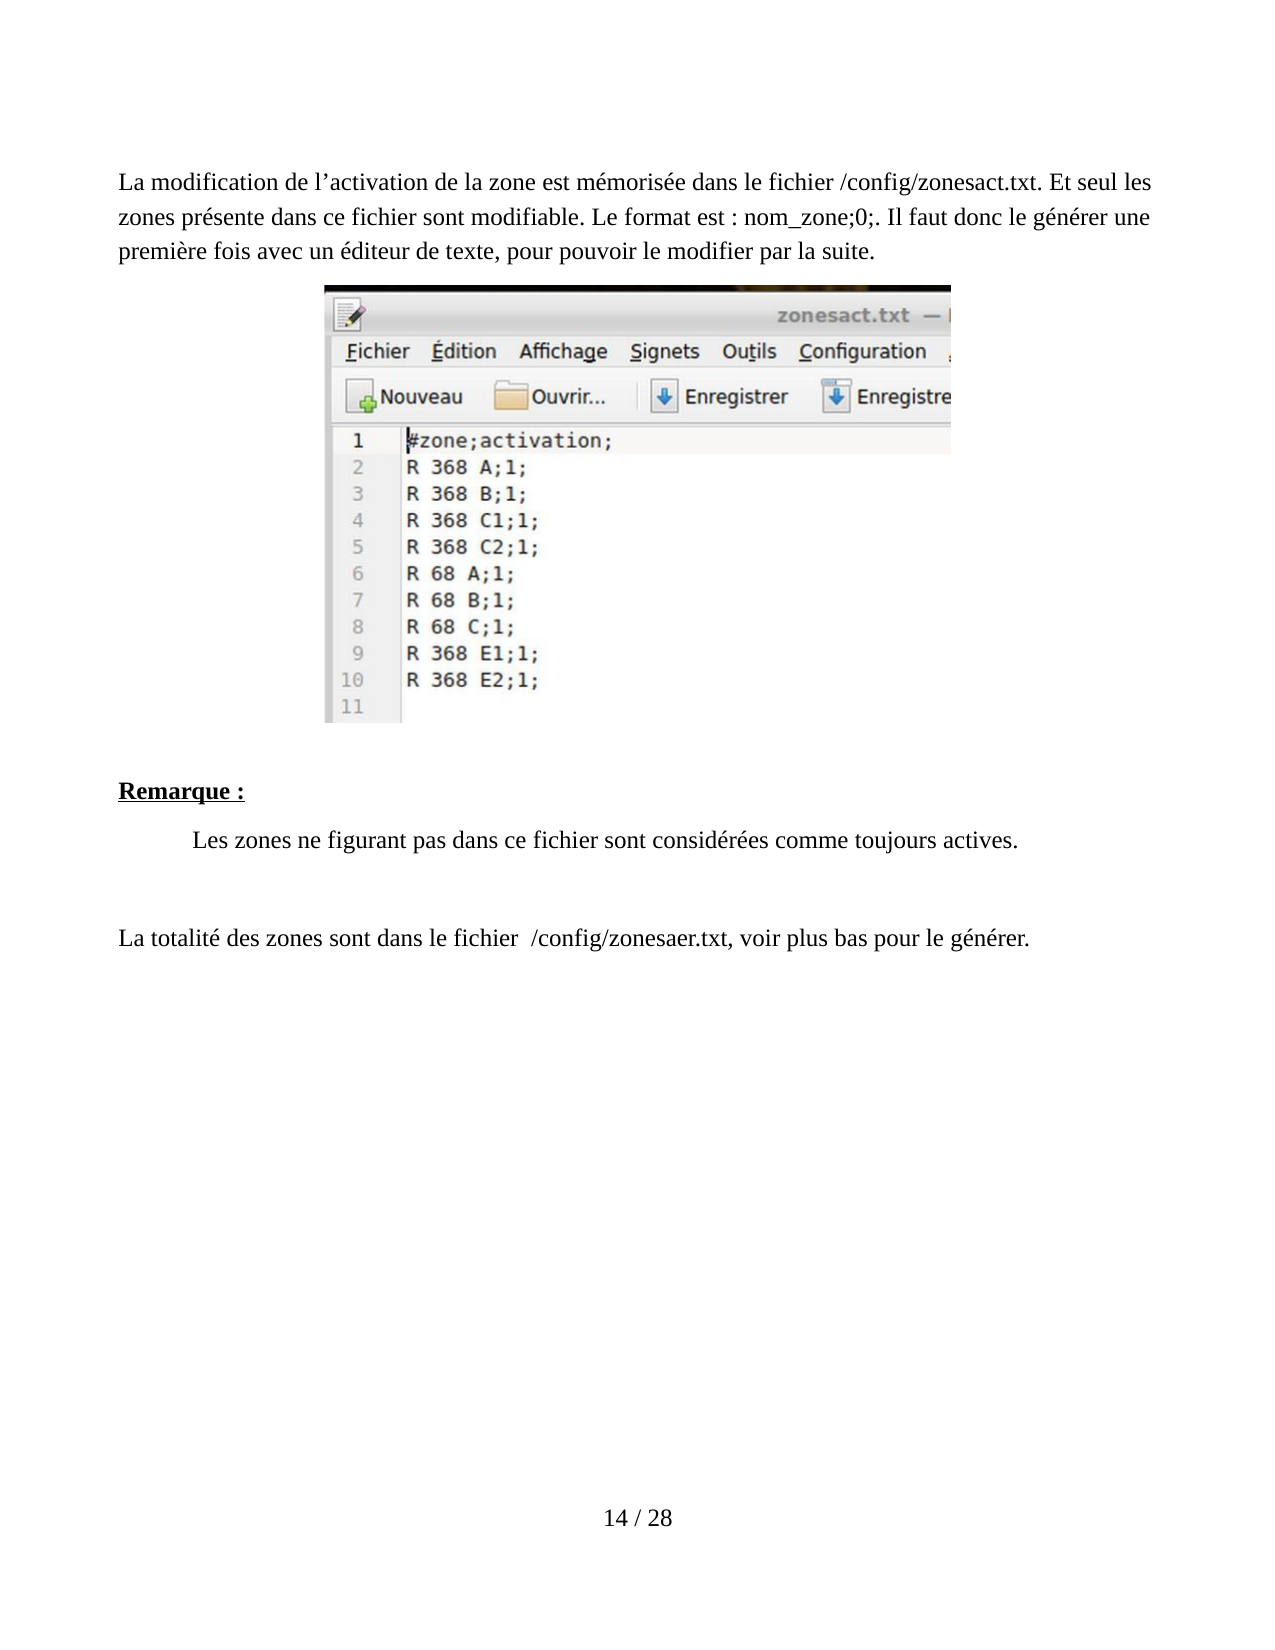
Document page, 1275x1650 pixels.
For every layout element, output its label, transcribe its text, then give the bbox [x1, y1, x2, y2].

text La totalité des zones sont dans le fichier /config/zonesaer.txt, voir plus bas pour le générer. [118, 923, 1157, 952]
picture [324, 285, 951, 723]
text Remarque : [118, 776, 1157, 804]
text Les zones ne figurant pas dans ce fichier sont considérées comme toujours actives. [118, 825, 1157, 854]
text La modification de l’activation de la zone est mémorisée dans le fichier /config/zonesact.txt. Et seul les zones présente dans ce fichier sont modifiable. Le format est : nom_zone;0;. Il faut donc le générer une première fois avec un éditeur de texte, pour pouvoir le modifier par la suite. [118, 167, 1157, 265]
